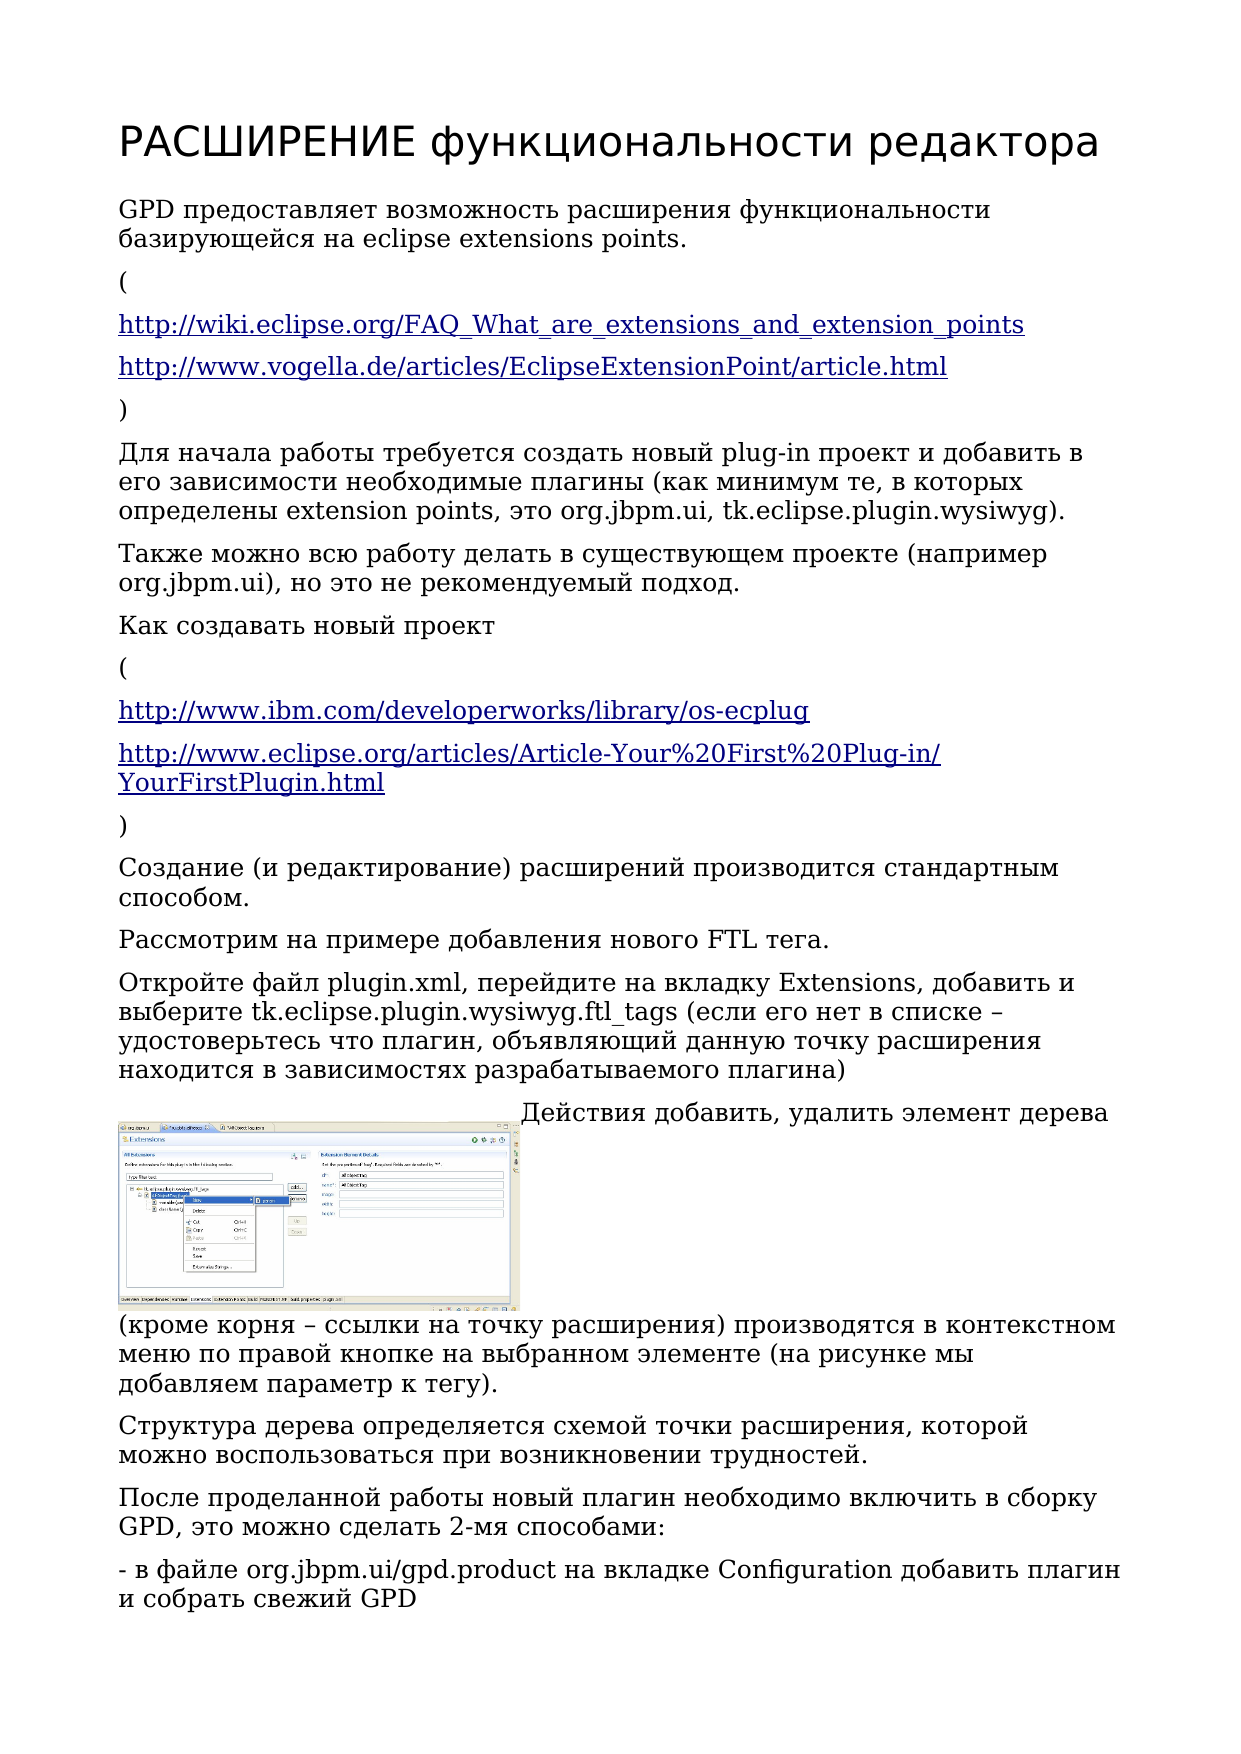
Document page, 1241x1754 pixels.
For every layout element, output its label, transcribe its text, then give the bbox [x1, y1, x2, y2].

text Для начала работы требуется создать новый plug-in проект и добавить в его зависимости необходимые плагины (как минимум те, в которых определены extension points, это org.jbpm.ui, tk.eclipse.plugin.wysiwyg). [118, 438, 1122, 525]
text - в файле org.jbpm.ui/gpd.product на вкладке Configuration добавить плагин и собрать свежий GPD [118, 1555, 1122, 1614]
text ) [118, 811, 1122, 840]
text Откройте файл plugin.xml, перейдите на вкладку Extensions, добавить и выберите tk.eclipse.plugin.wysiwyg.ftl_tags (если его нет в списке – удостоверьтесь что плагин, объявляющий данную точку расширения находится в зависимостях разрабатываемого плагина) [118, 968, 1122, 1085]
text ) [118, 395, 1122, 424]
text После проделанной работы новый плагин необходимо включить в сборку GPD, это можно сделать 2-мя способами: [118, 1483, 1122, 1542]
text Структура дерева определяется схемой точки расширения, которой можно воспользоваться при возникновении трудностей. [118, 1412, 1122, 1470]
text http://www.vogella.de/articles/EclipseExtensionPoint/article.html [118, 352, 1122, 382]
text Создание (и редактирование) расширений производится стандартным способом. [118, 853, 1122, 912]
text http://www.ibm.com/developerworks/library/os-ecplug [118, 696, 1122, 725]
text ( [118, 267, 1122, 296]
text Как создавать новый проект [118, 611, 1122, 640]
text GPD предоставляет возможность расширения функциональности базирующейся на eclipse extensions points. [118, 195, 1122, 253]
text Рассмотрим на примере добавления нового FTL тега. [118, 925, 1122, 954]
text ( [118, 653, 1122, 683]
subtitle РАСШИРЕНИЕ функциональности редактора [118, 118, 1122, 167]
picture [118, 1121, 521, 1311]
text Также можно всю работу делать в существующем проекте (например org.jbpm.ui), но это не рекомендуемый подход. [118, 539, 1122, 597]
text http://wiki.eclipse.org/FAQ_What_are_extensions_and_extension_points [118, 310, 1122, 339]
text http://www.eclipse.org/articles/Article-Your%20First%20Plug-in/YourFirstPlugin.html [118, 739, 1122, 797]
text Действия добавить, удалить элемент дерева (кроме корня – ссылки на точку расширения) производятся в контекстном меню по правой кнопке на выбранном элементе (на рисунке мы добавляем параметр к тегу). [118, 1098, 1122, 1398]
